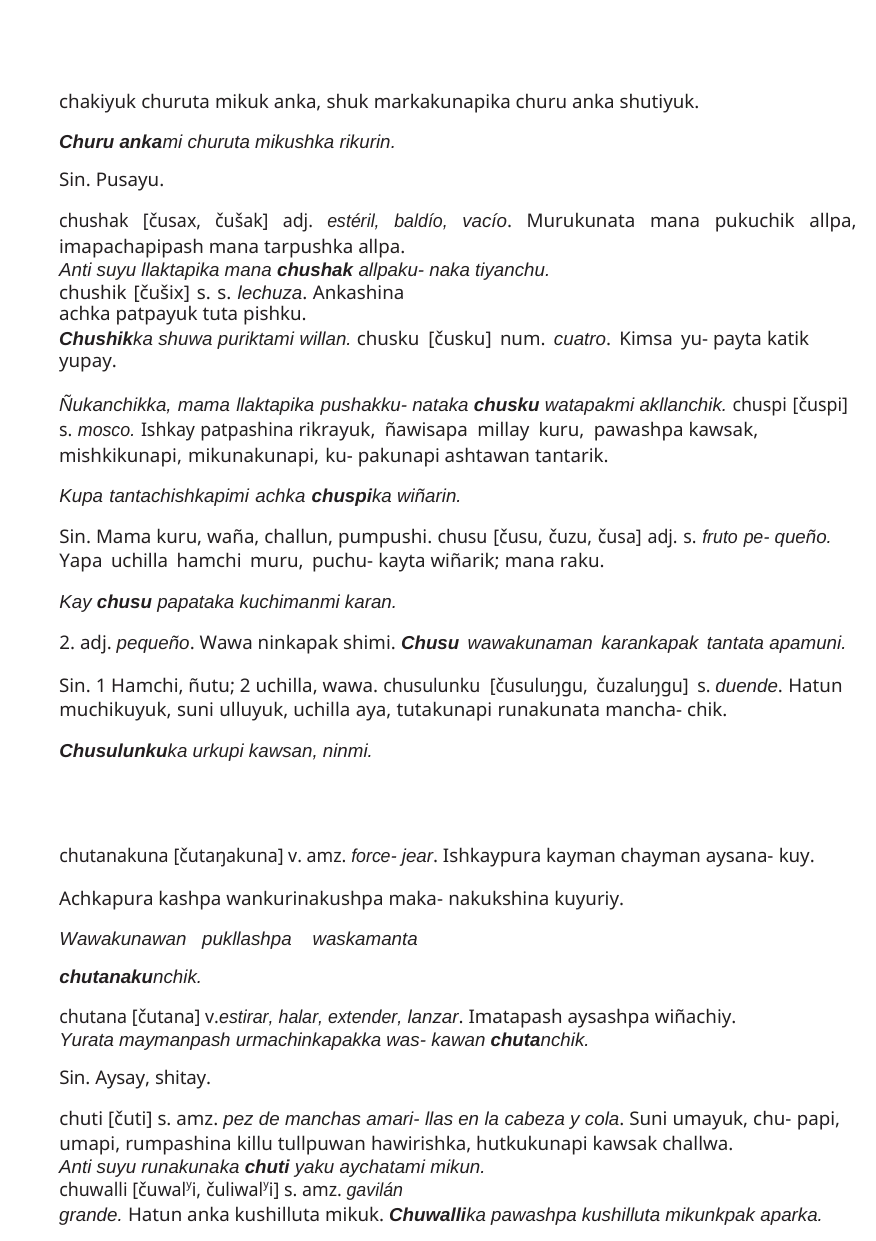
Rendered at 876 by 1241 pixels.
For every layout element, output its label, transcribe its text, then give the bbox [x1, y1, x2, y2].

text Anti suyu llaktapika mana chushak allpaku- naka tiyanchu. [59, 259, 857, 280]
text chushik [čušix] s. s. lechuza. Ankashina [59, 281, 856, 304]
text Sin. Pusayu. [59, 170, 856, 191]
text Ñukanchikka, mama llaktapika pushakku- nataka chusku watapakmi akllanchik. chuspi [čuspi] s. mosco. Ishkay patpashina rikrayuk, ñawisapa millay kuru, pawashpa kawsak, mishkikunapi, mikunakunapi, ku- pakunapi ashtawan tantarik. [59, 391, 857, 467]
text chushak [čusax, čušak] adj. estéril, baldío, vacío. Murukunata mana pukuchik allpa, imapachapipash mana tarpushka allpa. [59, 208, 856, 259]
text Sin. 1 Hamchi, ñutu; 2 uchilla, wawa. chusulunku [čusuluŋgu, čuzaluŋgu] s. duende. Hatun muchikuyuk, suni ulluyuk, uchilla aya, tutakunapi runakunata mancha- chik. [59, 673, 857, 722]
text Kay chusu papataka kuchimanmi karan. [59, 591, 856, 612]
text chutanakuna [čutaŋakuna] v. amz. force- jear. Ishkaypura kayman chayman aysana- kuy. [59, 842, 840, 868]
text grande. Hatun anka kushilluta mikuk. Chuwallika pawashpa kushilluta mikunkpak aparka. [59, 1201, 840, 1227]
text Kupa tantachishkapimi achka chuspika wiñarin. [59, 485, 857, 506]
text Churu ankami churuta mikushka rikurin. [59, 131, 856, 153]
text Sin. Mama kuru, waña, challun, pumpushi. chusu [čusu, čuzu, čusa] adj. s. fruto pe- queño. Yapa uchilla hamchi muru, puchu- kayta wiñarik; mana raku. [59, 524, 857, 573]
text achka patpayuk tuta pishku. [59, 304, 856, 325]
text chuwalli [čuwalyi, čuliwalyi] s. amz. gavilán [59, 1178, 856, 1201]
text chutana [čutana] v.estirar, halar, extender, lanzar. Imatapash aysashpa wiñachiy. [59, 1004, 840, 1028]
text Achkapura kashpa wankurinakushpa maka- nakukshina kuyuriy. [59, 885, 840, 910]
text Sin. Aysay, shitay. [59, 1068, 856, 1088]
text Anti suyu runakunaka chuti yaku aychatami mikun. [59, 1156, 840, 1178]
text Chushikka shuwa puriktami willan. chusku [čusku] num. cuatro. Kimsa yu- payta katik yupay. [59, 326, 856, 373]
text Chusulunkuka urkupi kawsan, ninmi. [59, 739, 856, 761]
text Wawakunawan pukllashpa waskamanta [59, 928, 856, 949]
text chuti [čuti] s. amz. pez de manchas amari- llas en la cabeza y cola. Suni umayuk, chu- papi, umapi, rumpashina killu tullpuwan hawirishka, hutkukunapi kawsak challwa. [59, 1105, 840, 1156]
text 2. adj. pequeño. Wawa ninkapak shimi. Chusu wawakunaman karankapak tantata apamuni. [59, 630, 857, 655]
text Yurata maymanpash urmachinkapakka was- kawan chutanchik. [59, 1029, 841, 1051]
text chakiyuk churuta mikuk anka, shuk markakunapika churu anka shutiyuk. [59, 88, 856, 114]
text chutanakunchik. [59, 967, 856, 987]
